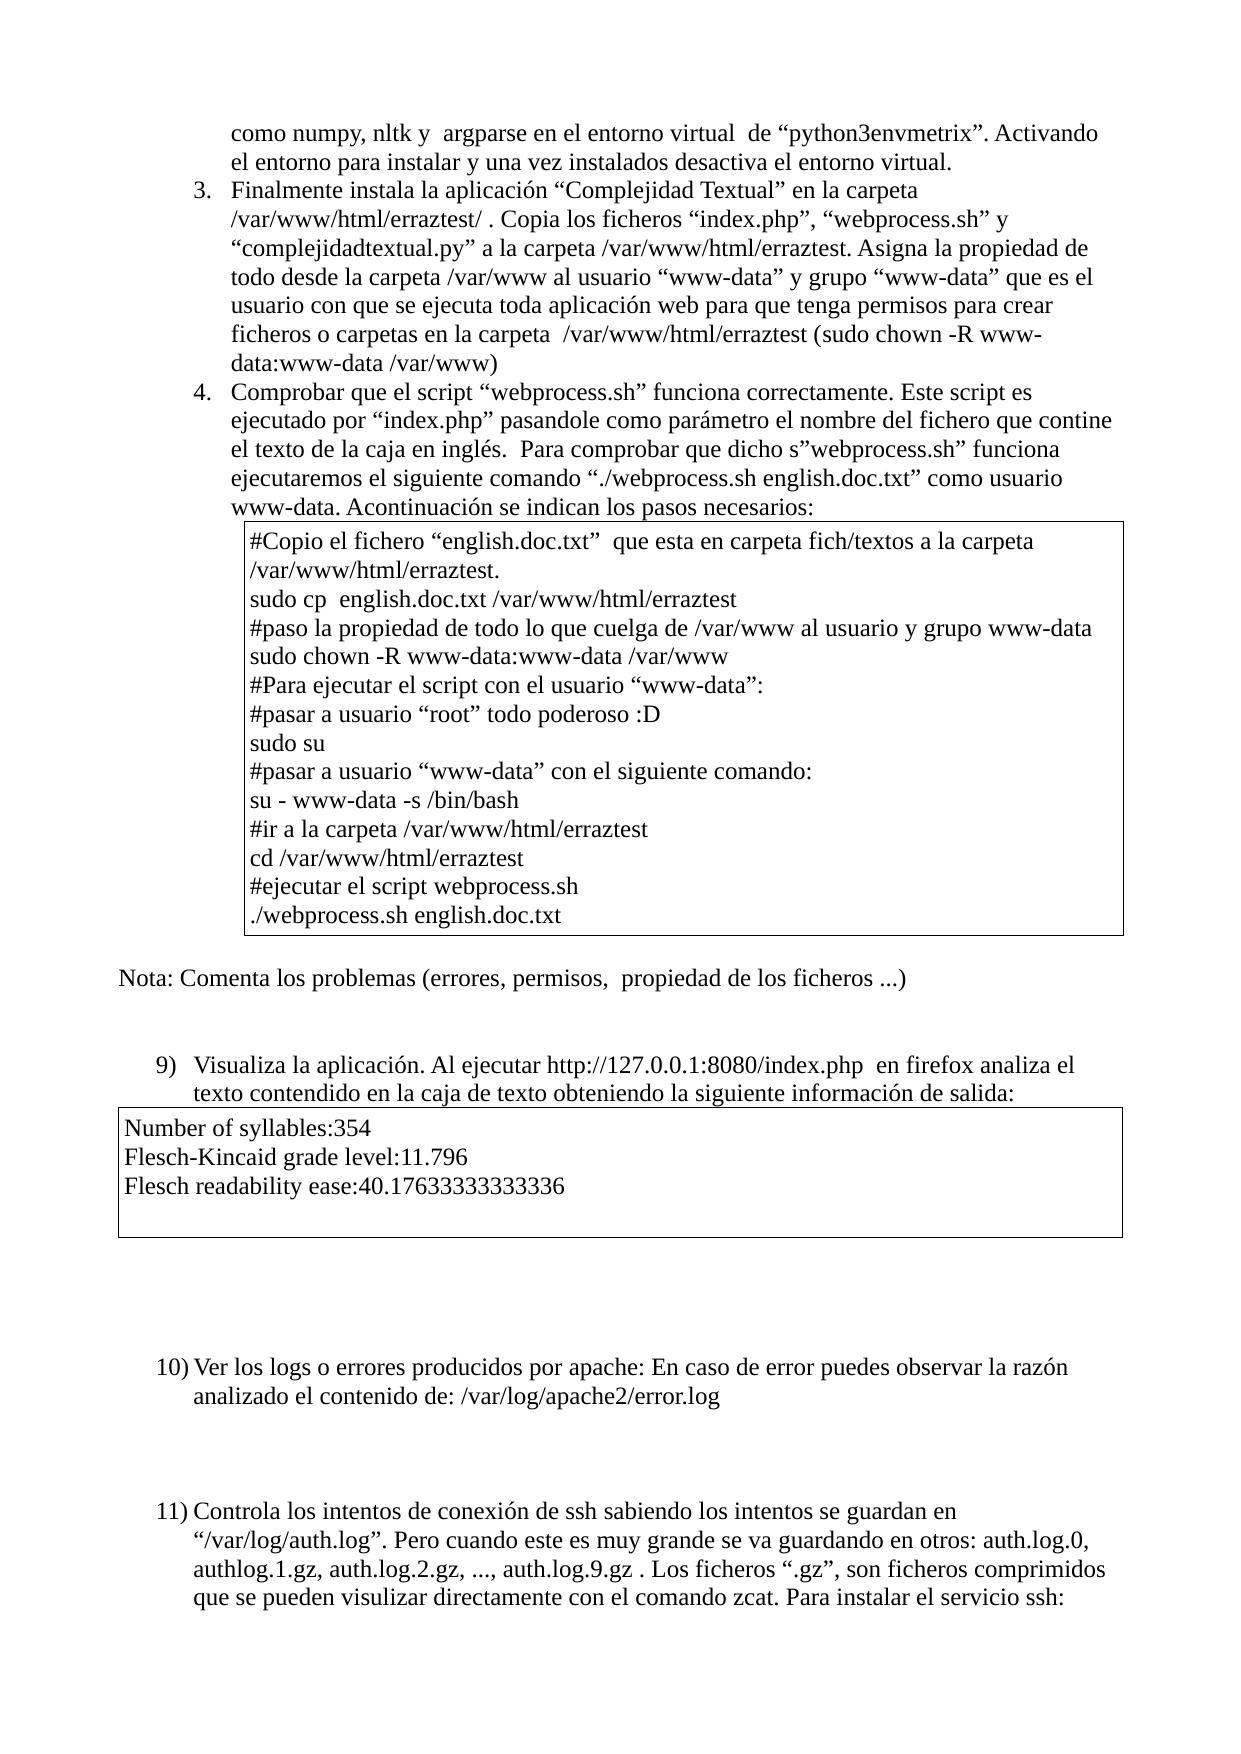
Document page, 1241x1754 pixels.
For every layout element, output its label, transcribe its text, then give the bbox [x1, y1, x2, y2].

table_header #Copio el fichero “english.doc.txt” que esta en carpeta fich/textos a la carpeta /var/www/html/erraztest. sudo cp english.doc.txt /var/www/html/erraztest #paso la propiedad de todo lo que cuelga de /var/www al usuario y grupo www-data sudo chown -R www-data:www-data /var/www #Para ejecutar el script con el usuario “www-data”: #pasar a usuario “root” todo poderoso :D sudo su #pasar a usuario “www-data” con el siguiente comando: su - www-data -s /bin/bash #ir a la carpeta /var/www/html/erraztest cd /var/www/html/erraztest #ejecutar el script webprocess.sh ./webprocess.sh english.doc.txt [245, 522, 1123, 935]
list Finalmente instala la aplicación “Complejidad Textual” en la carpeta /var/www/html/erraztest/ . Copia los ficheros “index.php”, “webprocess.sh” y “complejidadtextual.py” a la carpeta /var/www/html/erraztest. Asigna la propiedad de todo desde la carpeta /var/www al usuario “www-data” y grupo “www-data” que es el usuario con que se ejecuta toda aplicación web para que tenga permisos para crear ficheros o carpetas en la carpeta /var/www/html/erraztest (sudo chown -R www-data:www-data /var/www) [193, 176, 1122, 377]
list Controla los intentos de conexión de ssh sabiendo los intentos se guardan en “/var/log/auth.log”. Pero cuando este es muy grande se va guardando en otros: auth.log.0, authlog.1.gz, auth.log.2.gz, ..., auth.log.9.gz . Los ficheros “.gz”, son ficheros comprimidos que se pueden visulizar directamente con el comando zcat. Para instalar el servicio ssh: [156, 1496, 1122, 1611]
list como numpy, nltk y argparse en el entorno virtual de “python3envmetrix”. Activando el entorno para instalar y una vez instalados desactiva el entorno virtual. [193, 118, 1122, 176]
list Comprobar que el script “webprocess.sh” funciona correctamente. Este script es ejecutado por “index.php” pasandole como parámetro el nombre del fichero que contine el texto de la caja en inglés. Para comprobar que dicho s”webprocess.sh” funciona ejecutaremos el siguiente comando “./webprocess.sh english.doc.txt” como usuario www-data. Acontinuación se indican los pasos necesarios: [193, 377, 1122, 521]
list Visualiza la aplicación. Al ejecutar http://127.0.0.1:8080/index.php en firefox analiza el texto contendido en la caja de texto obteniendo la siguiente información de salida: [156, 1050, 1122, 1107]
table_header Number of syllables:354 Flesch-Kincaid grade level:11.796 Flesch readability ease:40.17633333333336 [119, 1108, 1122, 1237]
text Nota: Comenta los problemas (errores, permisos, propiedad de los ficheros ...) [118, 963, 1122, 992]
list Ver los logs o errores producidos por apache: En caso de error puedes observar la razón analizado el contenido de: /var/log/apache2/error.log [156, 1352, 1122, 1410]
